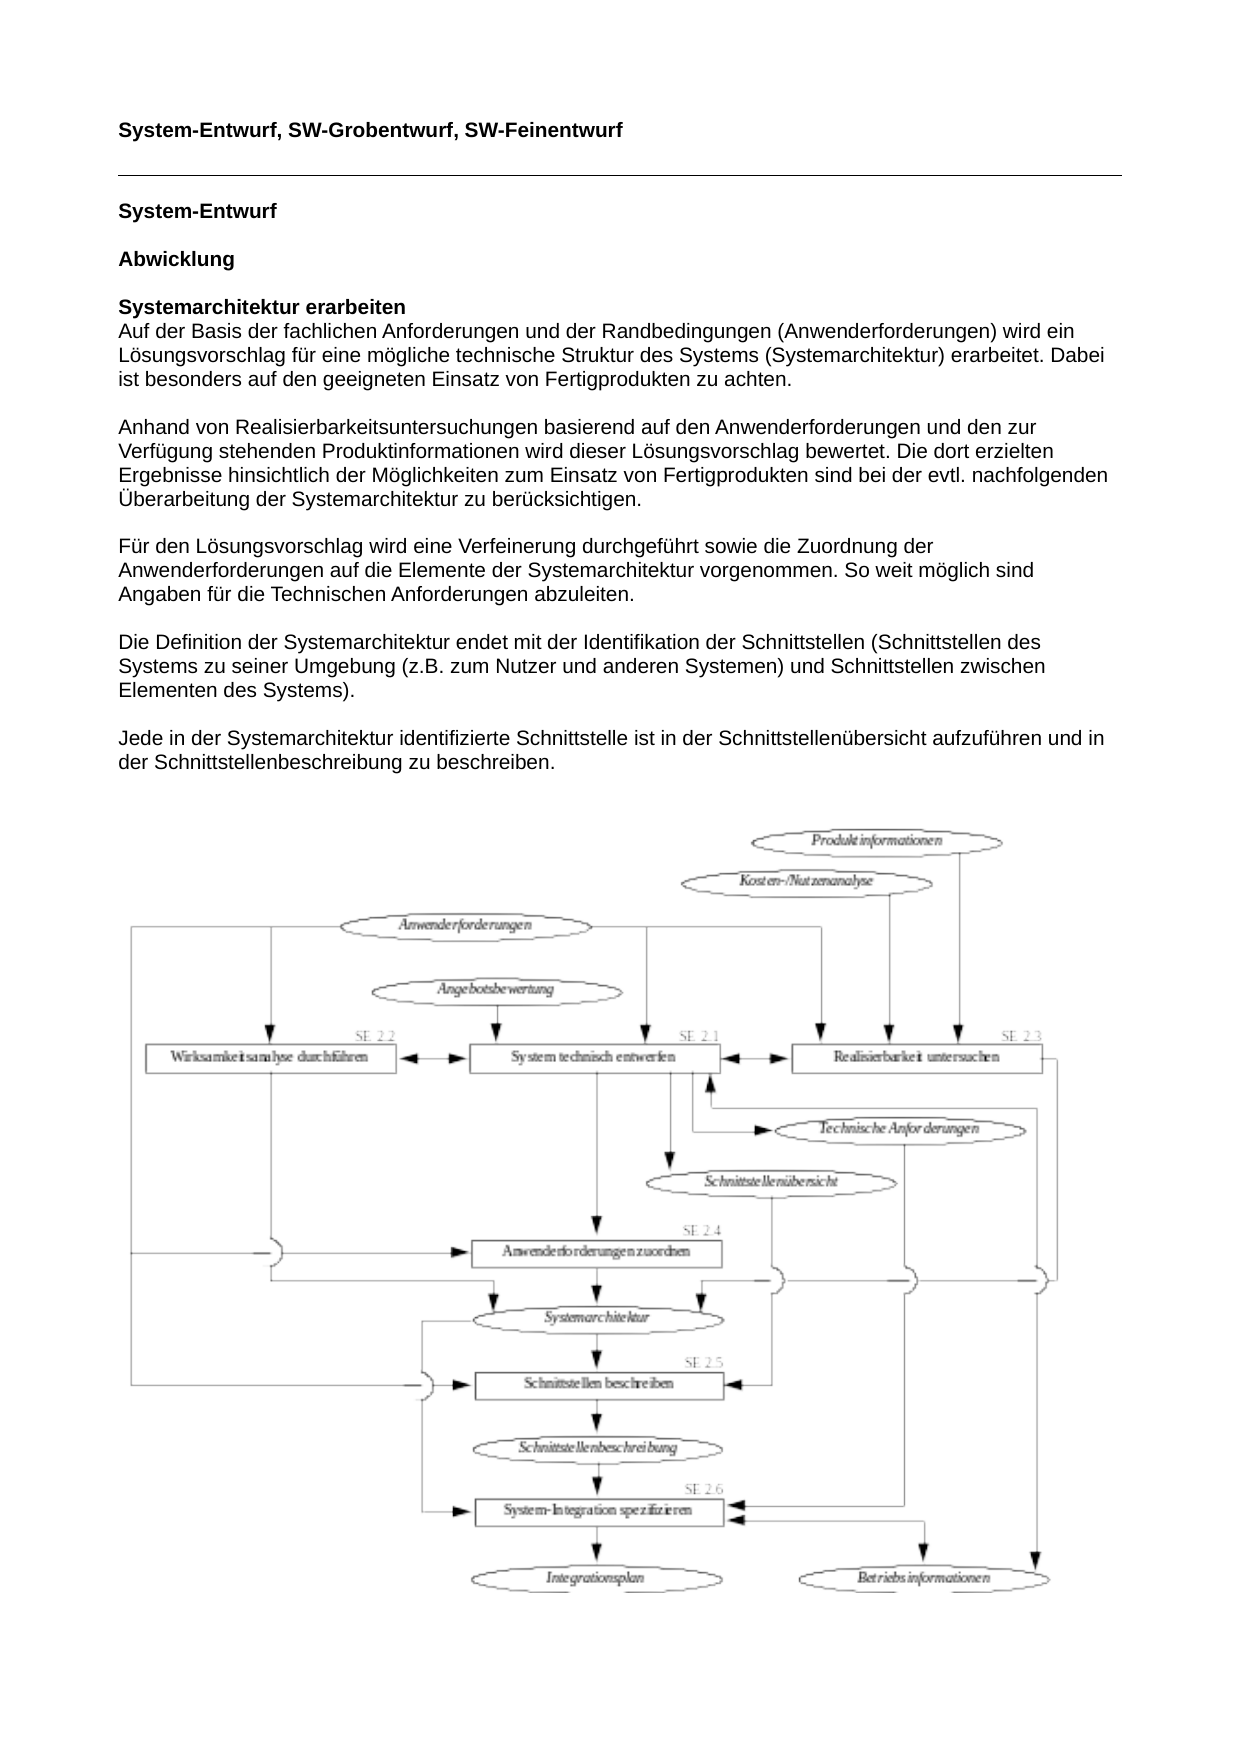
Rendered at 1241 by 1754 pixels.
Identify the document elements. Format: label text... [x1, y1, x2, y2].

text Systemarchitektur erarbeiten [118, 295, 1122, 319]
text Auf der Basis der fachlichen Anforderungen und der Randbedingungen (Anwenderforderungen) wird ein Lösungsvorschlag für eine mögliche technische Struktur des Systems (Systemarchitektur) erarbeitet. Dabei ist besonders auf den geeigneten Einsatz von Fertigprodukten zu achten. [118, 319, 1122, 391]
text Für den Lösungsvorschlag wird eine Verfeinerung durchgeführt sowie die Zuordnung der Anwenderforderungen auf die Elemente der Systemarchitektur vorgenommen. So weit möglich sind Angaben für die Technischen Anforderungen abzuleiten. [118, 534, 1122, 606]
text System-Entwurf [118, 199, 1122, 223]
text Die Definition der Systemarchitektur endet mit der Identifikation der Schnittstellen (Schnittstellen des Systems zu seiner Umgebung (z.B. zum Nutzer und anderen Systemen) und Schnittstellen zwischen Elementen des Systems). [118, 630, 1122, 702]
text Jede in der Systemarchitektur identifizierte Schnittstelle ist in der Schnittstellenübersicht aufzuführen und in der Schnittstellenbeschreibung zu beschreiben. [118, 726, 1122, 774]
text System-Entwurf, SW-Grobentwurf, SW-Feinentwurf [118, 118, 1122, 142]
text Anhand von Realisierbarkeitsuntersuchungen basierend auf den Anwenderforderungen und den zur Verfügung stehenden Produktinformationen wird dieser Lösungsvorschlag bewertet. Die dort erzielten Ergebnisse hinsichtlich der Möglichkeiten zum Einsatz von Fertigprodukten sind bei der evtl. nachfolgenden Überarbeitung der Systemarchitektur zu berücksichtigen. [118, 414, 1122, 510]
text Abwicklung [118, 247, 1122, 271]
